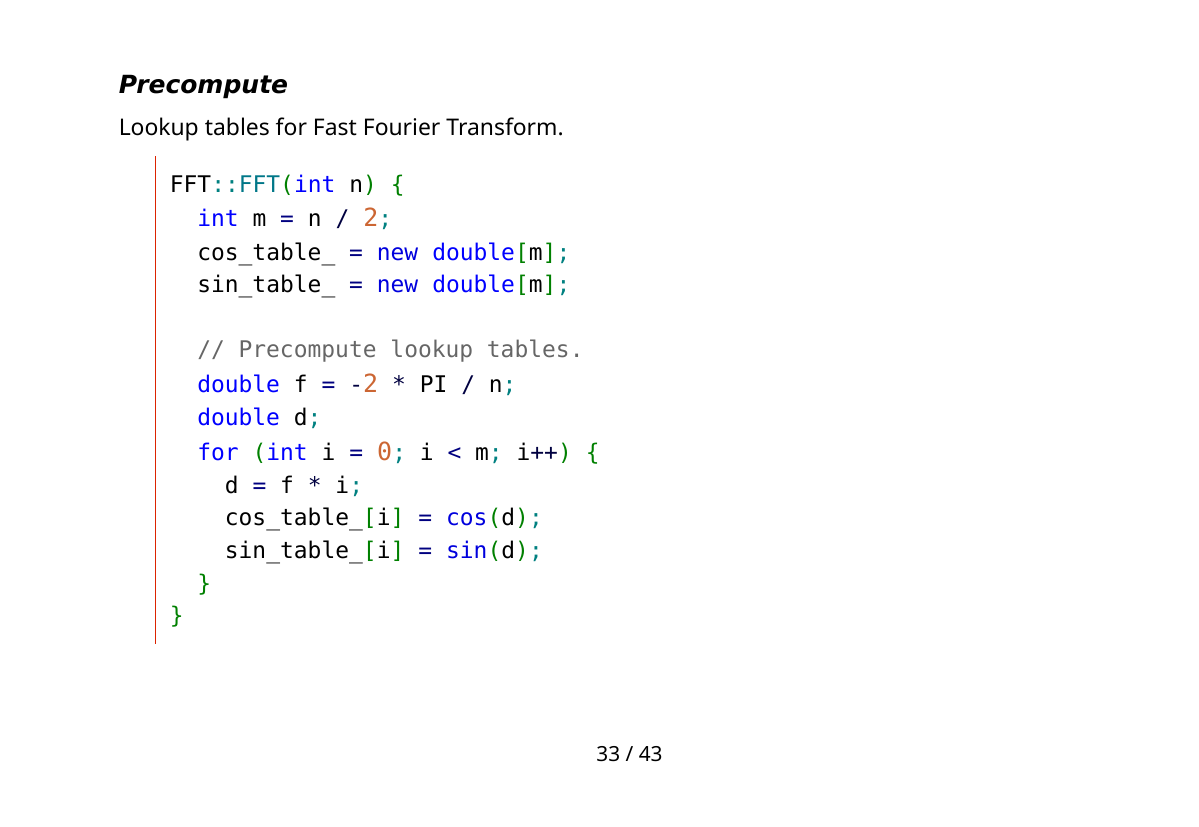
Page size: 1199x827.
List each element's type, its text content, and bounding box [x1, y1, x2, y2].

text // Precompute lookup tables. [156, 322, 1140, 354]
text d = f * i; [156, 457, 1140, 490]
text Lookup tables for Fast Fourier Transform. [118, 111, 1140, 142]
text sin_table_ = new double[m]; [156, 257, 1140, 298]
text cos_table_[i] = cos(d); [156, 490, 1140, 522]
text double f = -2 * PI / n; [156, 354, 1140, 389]
text sin_table_[i] = sin(d); [156, 522, 1140, 555]
text } [156, 555, 1140, 588]
text cos_table_ = new double[m]; [156, 224, 1140, 257]
text FFT::FFT(int n) { [156, 156, 1140, 189]
text int m = n / 2; [156, 189, 1140, 224]
title Precompute [118, 70, 1140, 99]
text } [156, 588, 1140, 644]
text double d; [156, 389, 1140, 422]
text for (int i = 0; i < m; i++) { [156, 422, 1140, 457]
